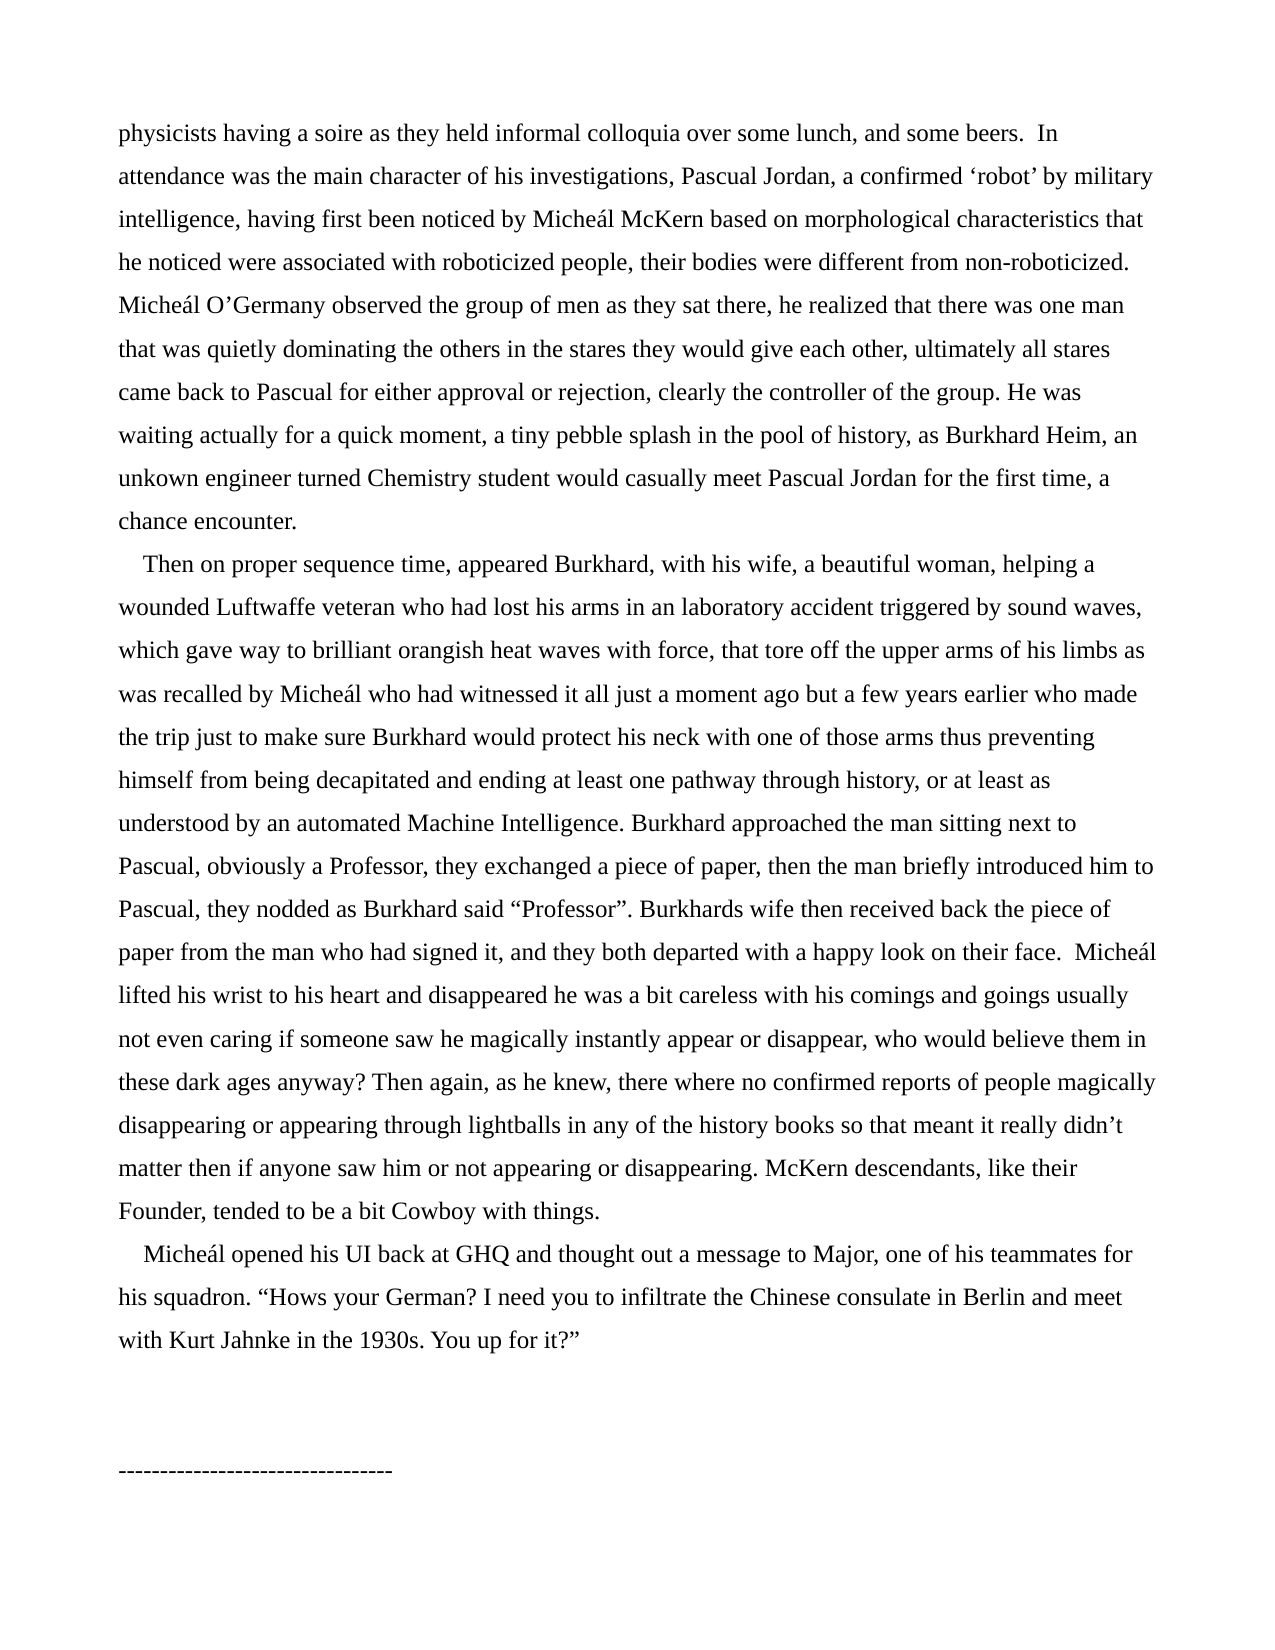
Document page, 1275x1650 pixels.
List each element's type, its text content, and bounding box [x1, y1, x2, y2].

text Then on proper sequence time, appeared Burkhard, with his wife, a beautiful woman, helping a wounded Luftwaffe veteran who had lost his arms in an laboratory accident triggered by sound waves, which gave way to brilliant orangish heat waves with force, that tore off the upper arms of his limbs as was recalled by Micheál who had witnessed it all just a moment ago but a few years earlier who made the trip just to make sure Burkhard would protect his neck with one of those arms thus preventing himself from being decapitated and ending at least one pathway through history, or at least as understood by an automated Machine Intelligence. Burkhard approached the man sitting next to Pascual, obviously a Professor, they exchanged a piece of paper, then the man briefly introduced him to Pascual, they nodded as Burkhard said “Professor”. Burkhards wife then received back the piece of paper from the man who had signed it, and they both departed with a happy look on their face. Micheál lifted his wrist to his heart and disappeared he was a bit careless with his comings and goings usually not even caring if someone saw he magically instantly appear or disappear, who would believe them in these dark ages anyway? Then again, as he knew, there where no confirmed reports of people magically disappearing or appearing through lightballs in any of the history books so that meant it really didn’t matter then if anyone saw him or not appearing or disappearing. McKern descendants, like their Founder, tended to be a bit Cowboy with things. [118, 549, 1157, 1225]
text --------------------------------- [118, 1455, 1157, 1484]
text physicists having a soire as they held informal colloquia over some lunch, and some beers. In attendance was the main character of his investigations, Pascual Jordan, a confirmed ‘robot’ by military intelligence, having first been noticed by Micheál McKern based on morphological characteristics that he noticed were associated with roboticized people, their bodies were different from non-roboticized. Micheál O’Germany observed the group of men as they sat there, he realized that there was one man that was quietly dominating the others in the stares they would give each other, ultimately all stares came back to Pascual for either approval or rejection, clearly the controller of the group. He was waiting actually for a quick moment, a tiny pebble splash in the pool of history, as Burkhard Heim, an unkown engineer turned Chemistry student would casually meet Pascual Jordan for the first time, a chance encounter. [118, 118, 1157, 535]
text Micheál opened his UI back at GHQ and thought out a message to Major, one of his teammates for his squadron. “Hows your German? I need you to infiltrate the Chinese consulate in Berlin and meet with Kurt Jahnke in the 1930s. You up for it?” [118, 1239, 1157, 1354]
